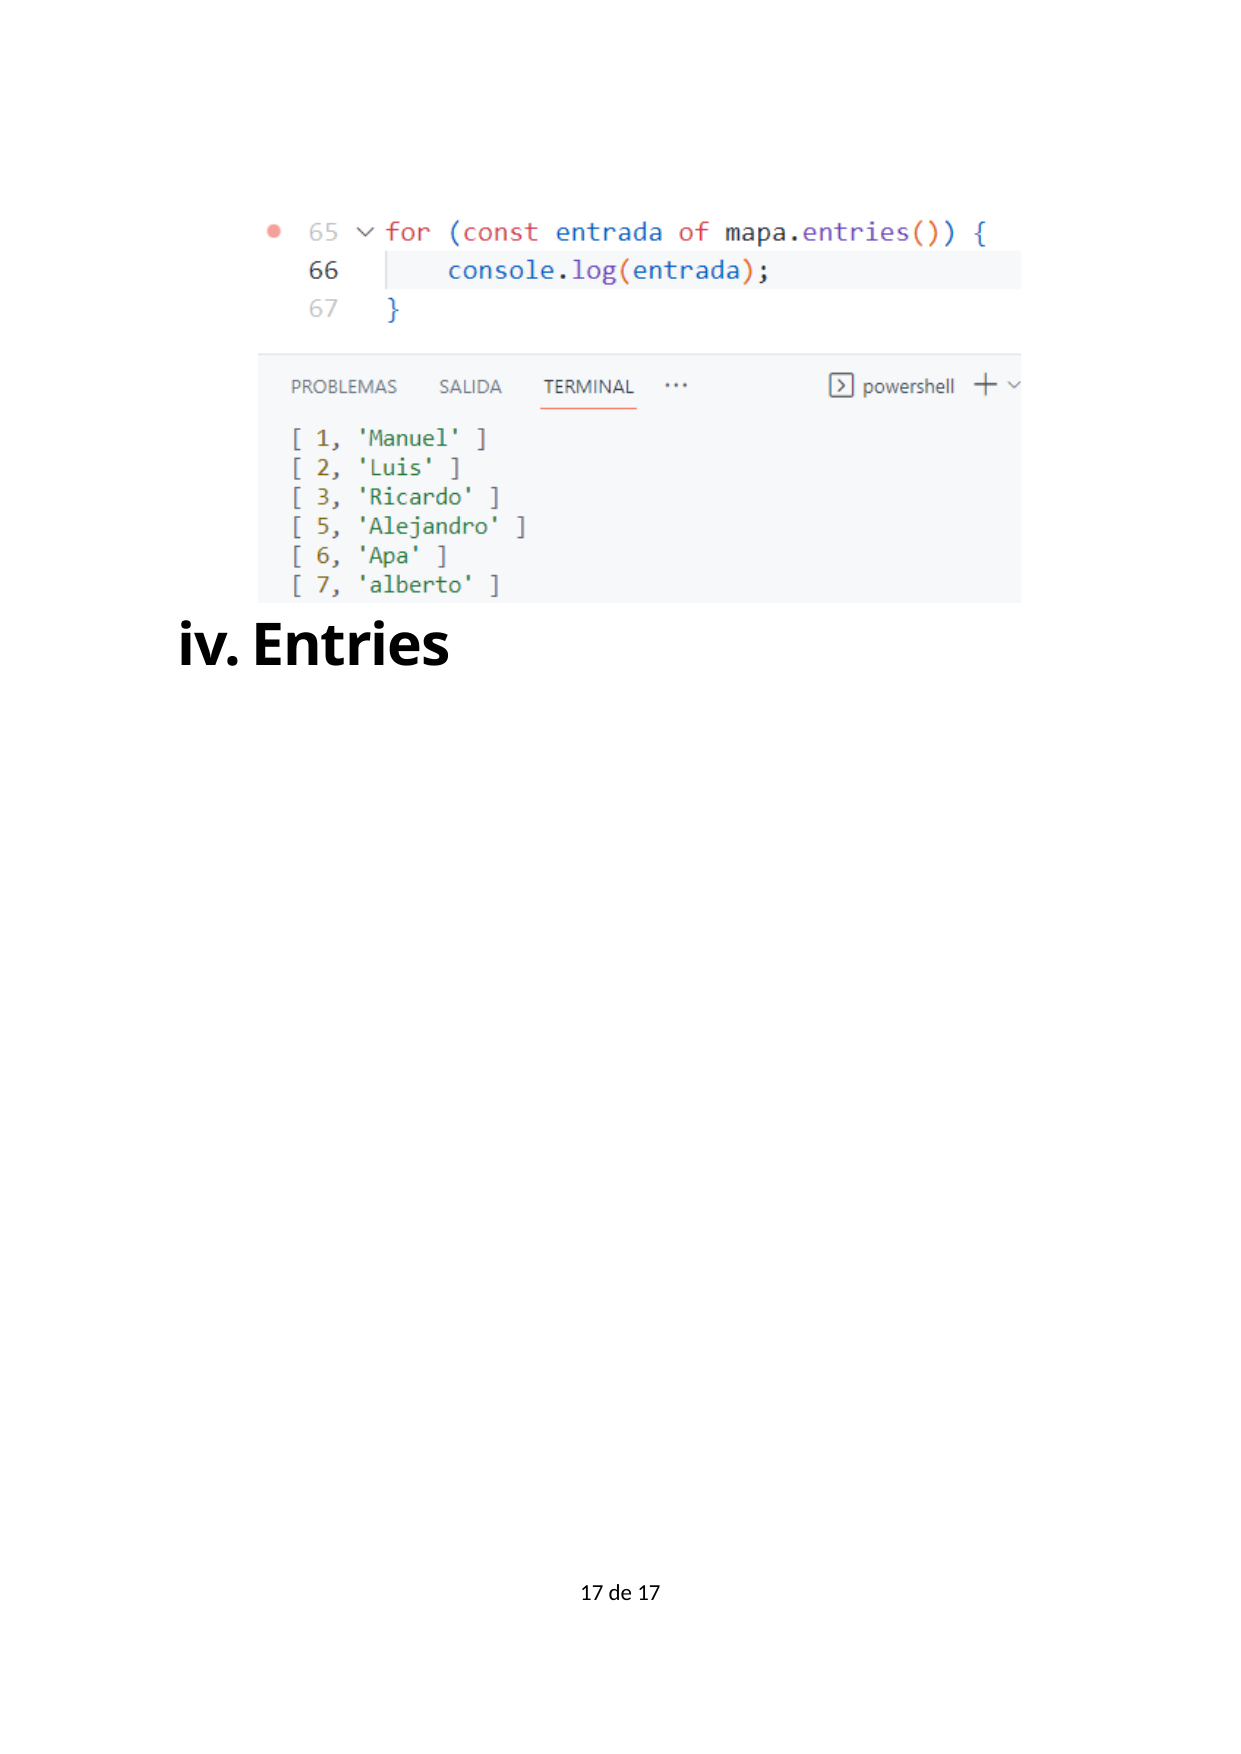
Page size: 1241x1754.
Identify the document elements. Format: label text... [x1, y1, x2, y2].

picture [258, 213, 1022, 603]
subtitle Entries [177, 148, 1063, 682]
